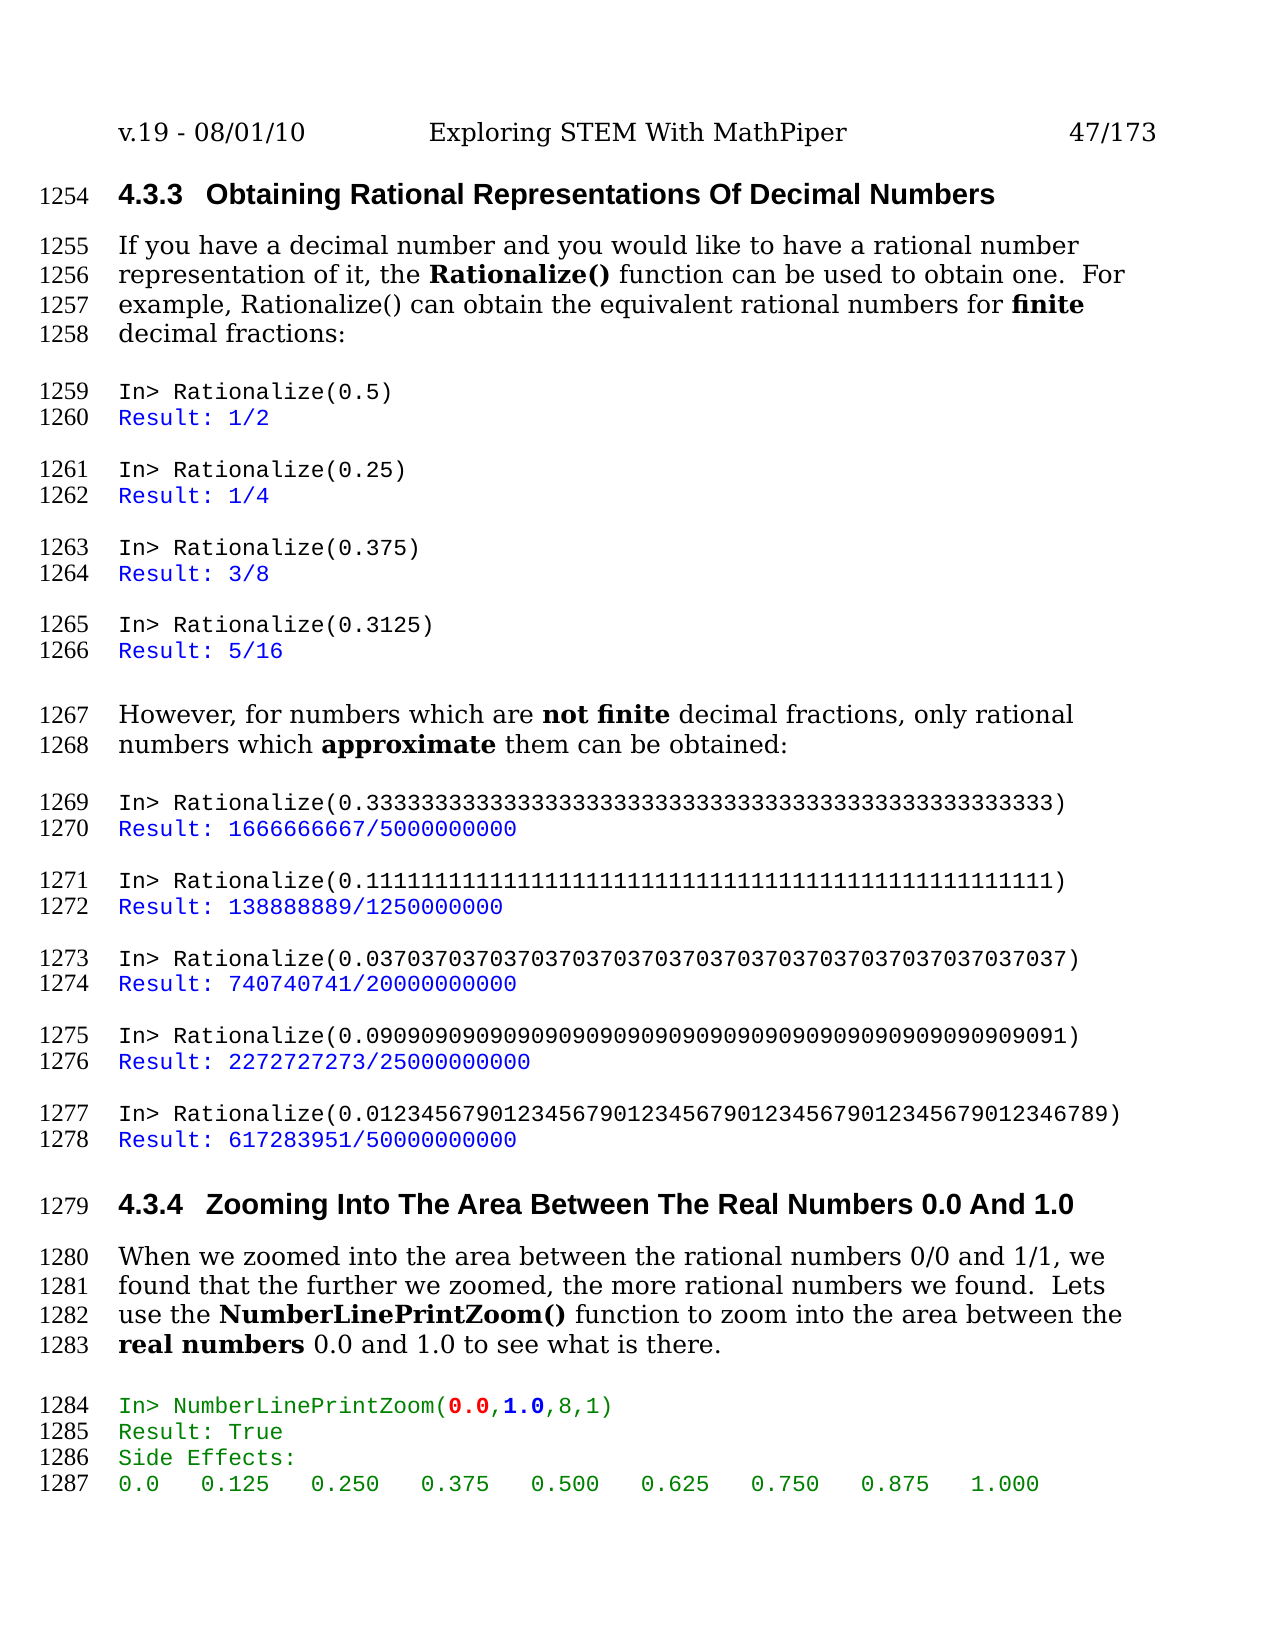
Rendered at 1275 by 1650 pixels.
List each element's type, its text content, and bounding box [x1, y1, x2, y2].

text If you have a decimal number and you would like to have a rational number representation of it, the Rationalize() function can be used to obtain one. For example, Rationalize() can obtain the equivalent rational numbers for finite decimal fractions: [118, 231, 1157, 348]
text Result: 138888889/1250000000 [118, 895, 1157, 921]
text In> Rationalize(0.5) [118, 380, 1157, 406]
text 0.0 0.125 0.250 0.375 0.500 0.625 0.750 0.875 1.000 [118, 1472, 1157, 1498]
text In> Rationalize(0.25) [118, 458, 1157, 484]
text Result: True [118, 1420, 1157, 1446]
text Result: 3/8 [118, 562, 1157, 588]
subtitle Obtaining Rational Representations Of Decimal Numbers [118, 177, 1157, 210]
text Result: 1666666667/5000000000 [118, 817, 1157, 843]
text However, for numbers which are not finite decimal fractions, only rational numbers which approximate them can be obtained: [118, 701, 1157, 759]
text Result: 740740741/20000000000 [118, 973, 1157, 999]
text In> Rationalize(0.375) [118, 536, 1157, 562]
text In> Rationalize(0.012345679012345679012345679012345679012345679012346789) [118, 1102, 1157, 1128]
text Result: 1/4 [118, 484, 1157, 510]
text Result: 5/16 [118, 640, 1157, 666]
text When we zoomed into the area between the rational numbers 0/0 and 1/1, we found that the further we zoomed, the more rational numbers we found. Lets use the NumberLinePrintZoom() function to zoom into the area between the real numbers 0.0 and 1.0 to see what is there. [118, 1242, 1157, 1359]
text In> Rationalize(0.090909090909090909090909090909090909090909090909091) [118, 1025, 1157, 1051]
subtitle Zooming Into The Area Between The Real Numbers 0.0 And 1.0 [118, 1187, 1157, 1221]
text Result: 617283951/50000000000 [118, 1128, 1157, 1154]
text Result: 1/2 [118, 406, 1157, 432]
text Result: 2272727273/25000000000 [118, 1051, 1157, 1077]
text In> Rationalize(0.11111111111111111111111111111111111111111111111111) [118, 869, 1157, 895]
text In> Rationalize(0.33333333333333333333333333333333333333333333333333) [118, 791, 1157, 817]
text In> Rationalize(0.3125) [118, 614, 1157, 640]
text In> NumberLinePrintZoom(0.0,1.0,8,1) [118, 1394, 1157, 1420]
text Side Effects: [118, 1446, 1157, 1472]
text In> Rationalize(0.037037037037037037037037037037037037037037037037037) [118, 947, 1157, 973]
